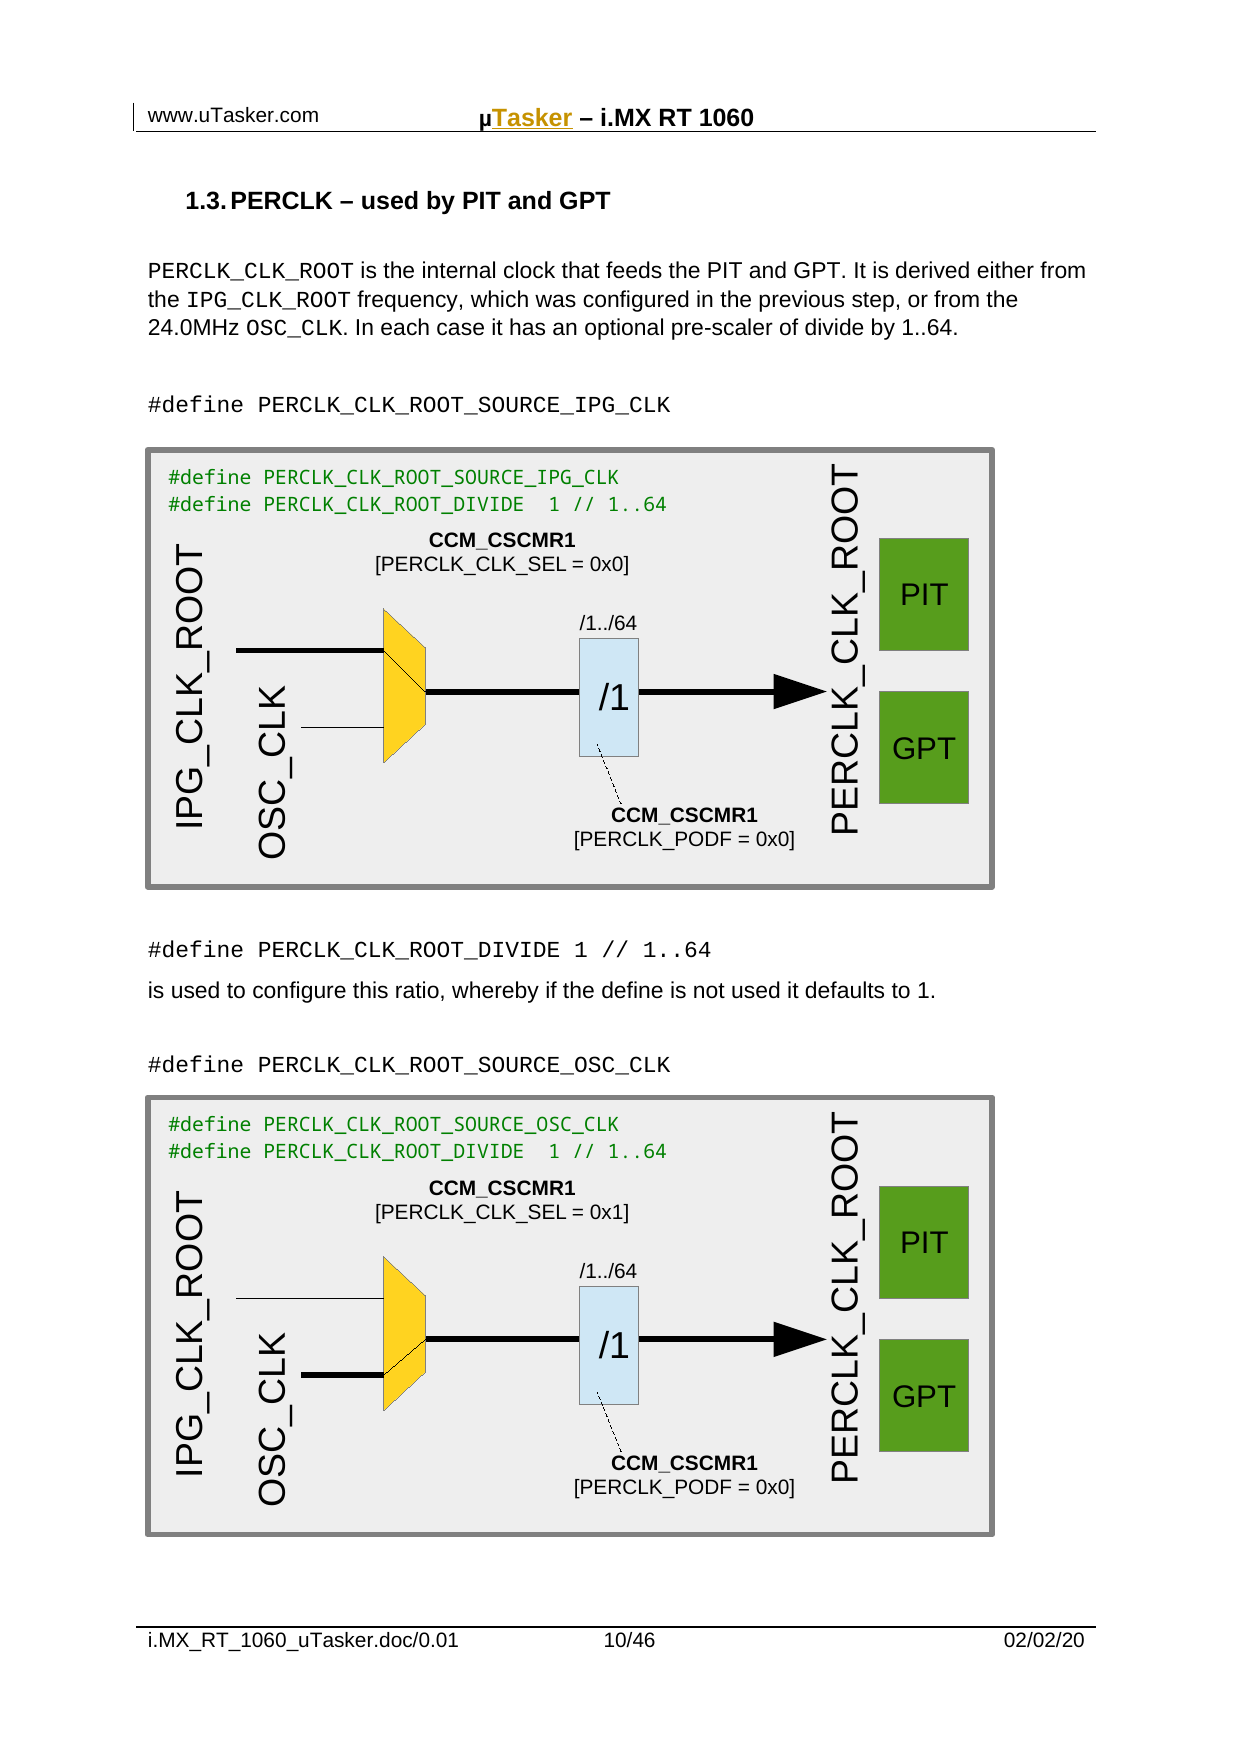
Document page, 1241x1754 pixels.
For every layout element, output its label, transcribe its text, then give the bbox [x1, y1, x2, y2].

text #define PERCLK_CLK_ROOT_SOURCE_IPG_CLK [148, 393, 1093, 419]
text is used to configure this ratio, whereby if the define is not used it defaults to 1. [148, 977, 1093, 1003]
text PERCLK_CLK_ROOT is the internal clock that feeds the PIT and GPT. It is derived either from the IPG_CLK_ROOT frequency, which was configured in the previous step, or from the 24.0MHz OSC_CLK. In each case it has an optional pre-scaler of divide by 1..64. [148, 257, 1093, 342]
text #define PERCLK_CLK_ROOT_SOURCE_OSC_CLK [148, 1054, 1093, 1534]
subtitle PERCLK – used by PIT and GPT [185, 186, 1093, 215]
text #define PERCLK_CLK_ROOT_DIVIDE 1 // 1..64 [148, 938, 1093, 964]
